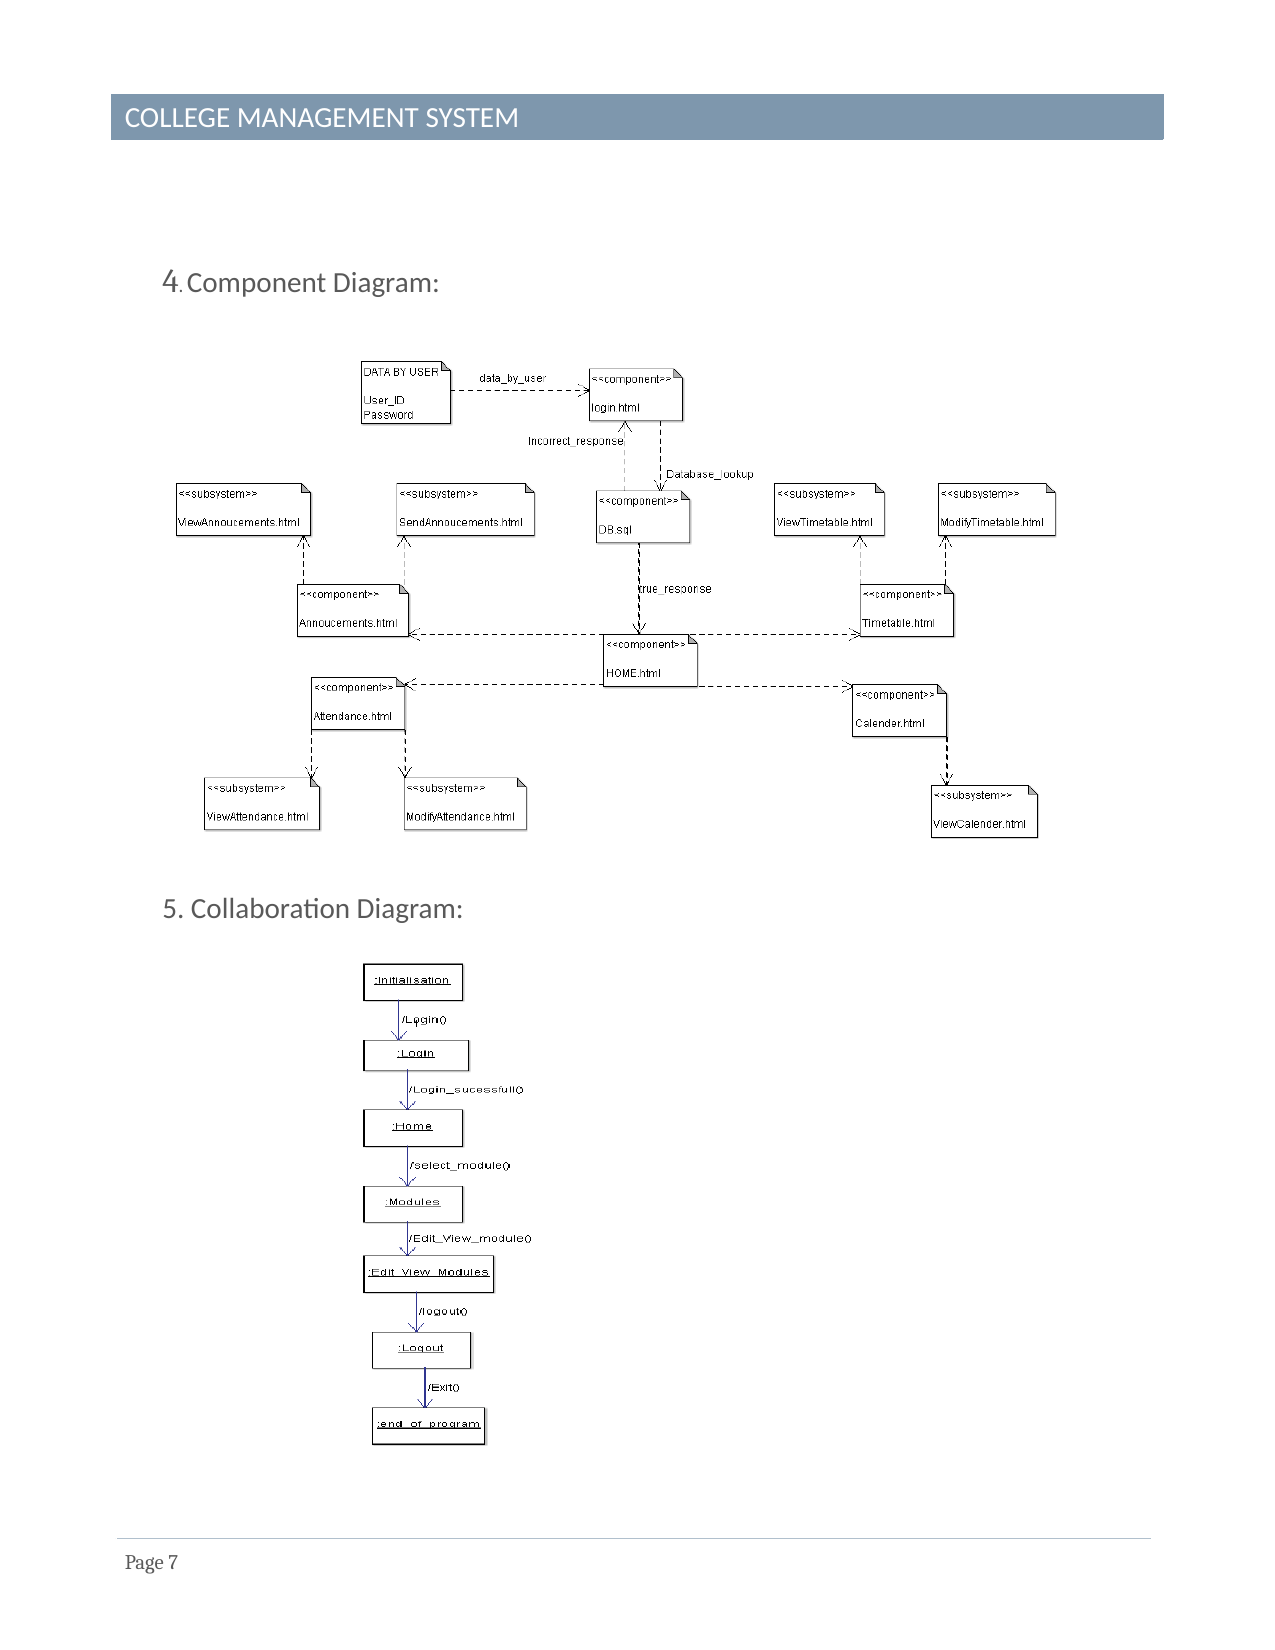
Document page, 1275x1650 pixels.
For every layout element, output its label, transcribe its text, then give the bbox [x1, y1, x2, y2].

picture [162, 953, 669, 1459]
text 5. Collaboration Diagram: [162, 890, 1113, 926]
picture [162, 329, 1112, 869]
text 4. Component Diagram: [162, 262, 1113, 301]
